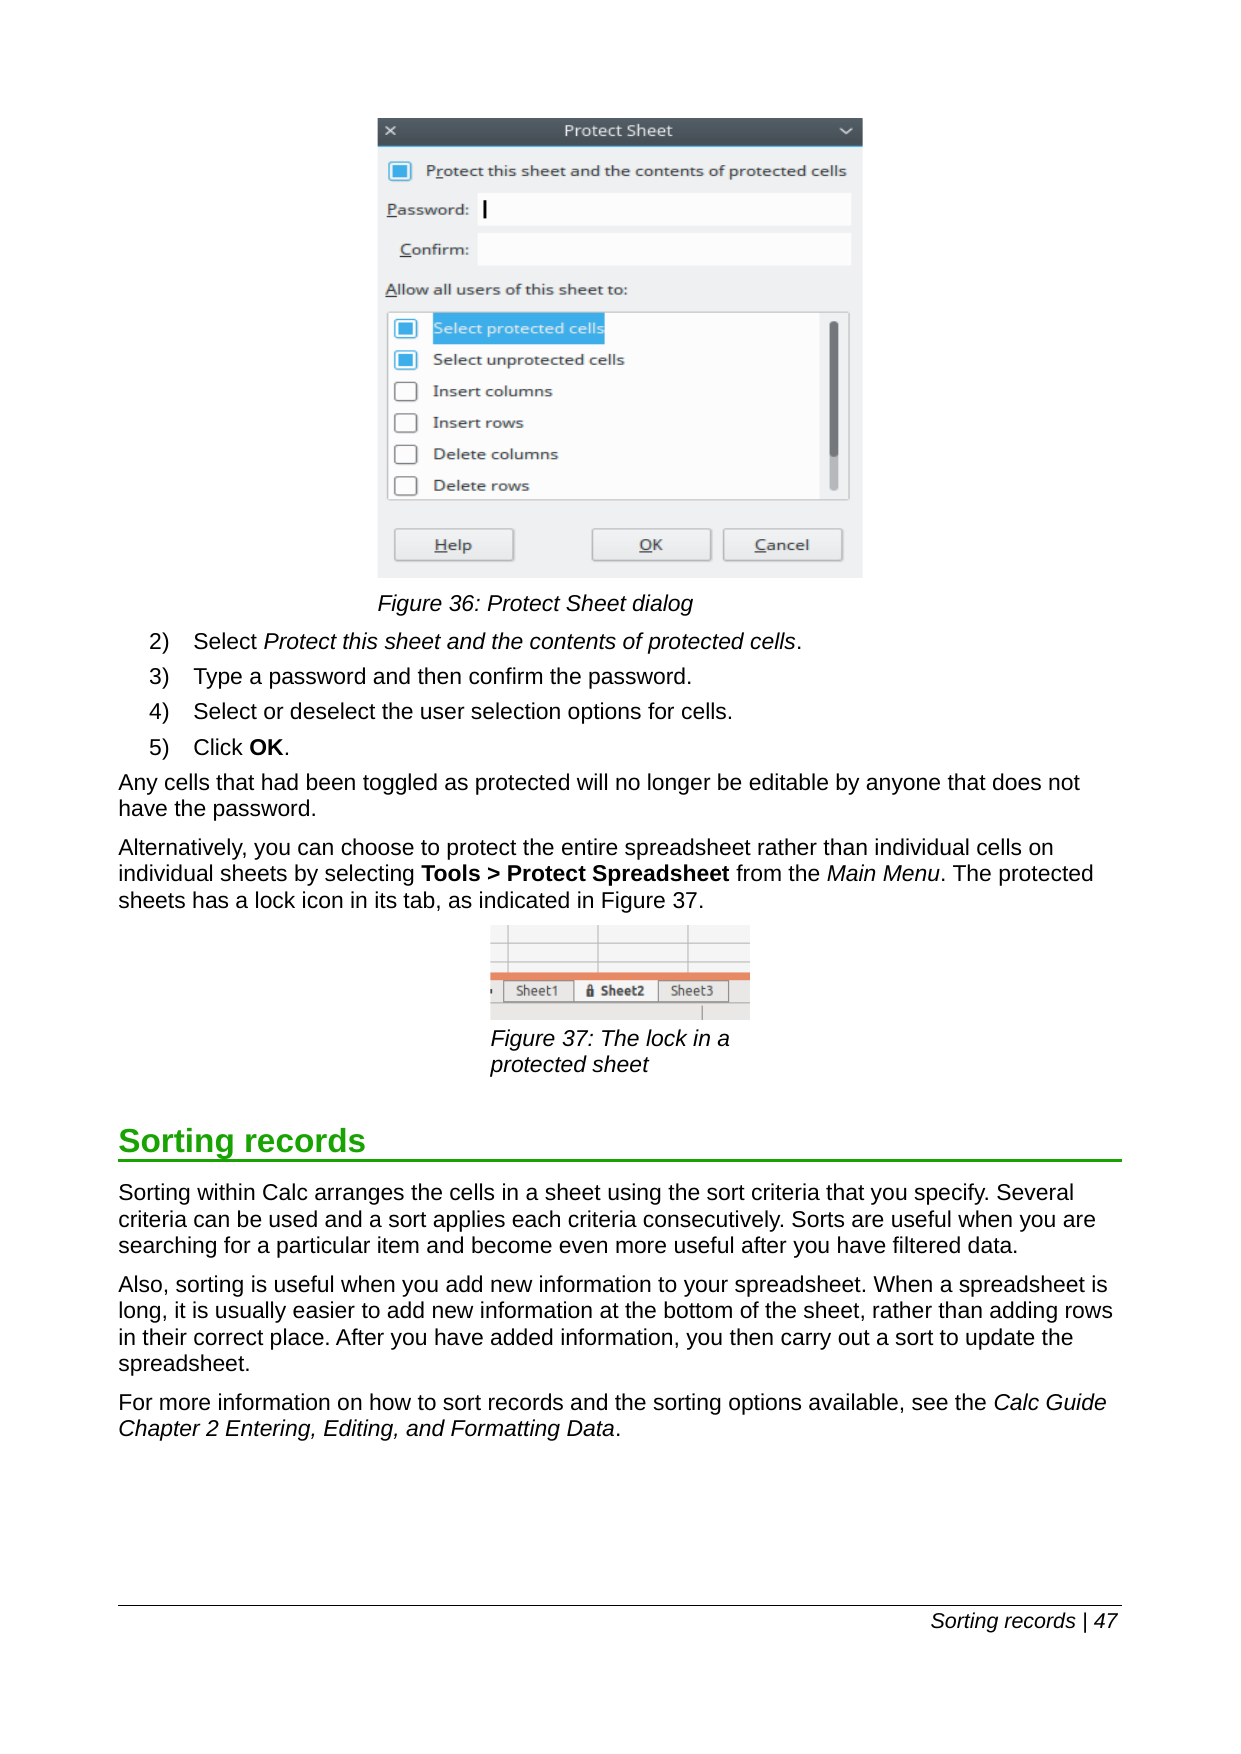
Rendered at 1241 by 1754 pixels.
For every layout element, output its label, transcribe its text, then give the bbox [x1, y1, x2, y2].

list Click OK. [169, 733, 1122, 760]
picture [490, 925, 750, 1020]
text Figure 37: The lock in a protected sheet [490, 1020, 750, 1077]
text For more information on how to sort records and the sorting options available, see the Calc Guide Chapter 2 Entering, Editing, and Formatting Data. [118, 1389, 1122, 1441]
list Select or deselect the user selection options for cells. [169, 698, 1122, 724]
text Sorting within Calc arranges the cells in a sheet using the sort criteria that you specify. Several criteria can be used and a sort applies each criteria consecutively. Sorts are useful when you are searching for a particular item and become even more useful after you have filtered data. [118, 1179, 1122, 1258]
list Type a password and then confirm the password. [169, 663, 1122, 689]
picture [377, 118, 863, 578]
list Select Protect this sheet and the contents of protected cells. [169, 628, 1122, 654]
text Alternatively, you can choose to protect the entire spreadsheet rather than individual cells on individual sheets by selecting Tools > Protect Spreadsheet from the Main Menu. The protected sheets has a lock icon in its tab, as indicated in Figure 37. [118, 834, 1122, 913]
text Any cells that had been toggled as protected will no longer be editable by anyone that does not have the password. [118, 769, 1122, 821]
text Figure 36: Protect Sheet dialog [377, 589, 863, 616]
text Also, sorting is useful when you add new information to your spreadsheet. When a spreadsheet is long, it is usually easier to add new information at the bottom of the sheet, rather than adding rows in their correct place. After you have added information, you then carry out a sort to update the spreadsheet. [118, 1271, 1122, 1376]
subtitle Sorting records [118, 1121, 1122, 1159]
